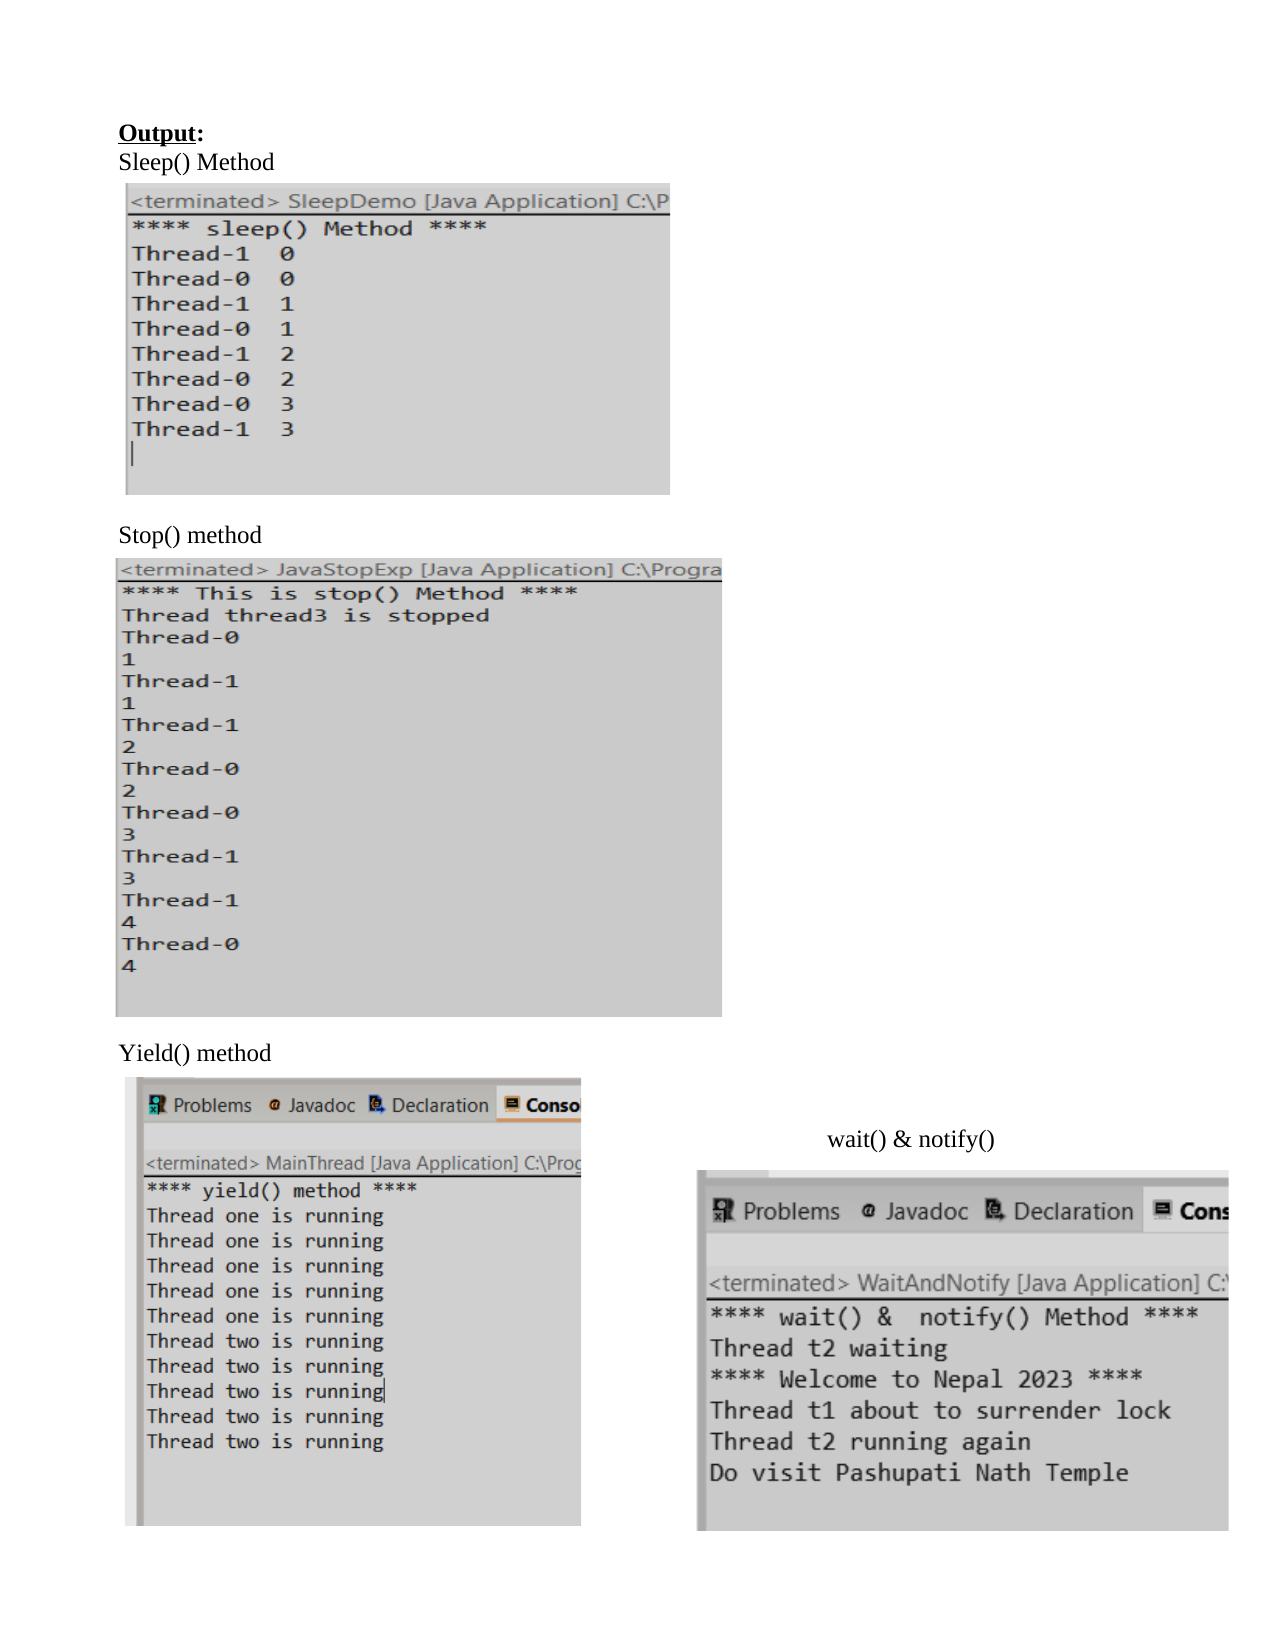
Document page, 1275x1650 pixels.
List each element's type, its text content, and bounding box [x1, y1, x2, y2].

text wait() & notify() [582, 1124, 1157, 1153]
text Output: [118, 118, 1157, 147]
picture [124, 1077, 582, 1526]
picture [125, 183, 671, 495]
picture [696, 1170, 1229, 1531]
text Yield() method [118, 1038, 1157, 1067]
picture [115, 558, 723, 1017]
text Sleep() Method [118, 147, 1157, 176]
text Stop() method [118, 521, 1157, 549]
